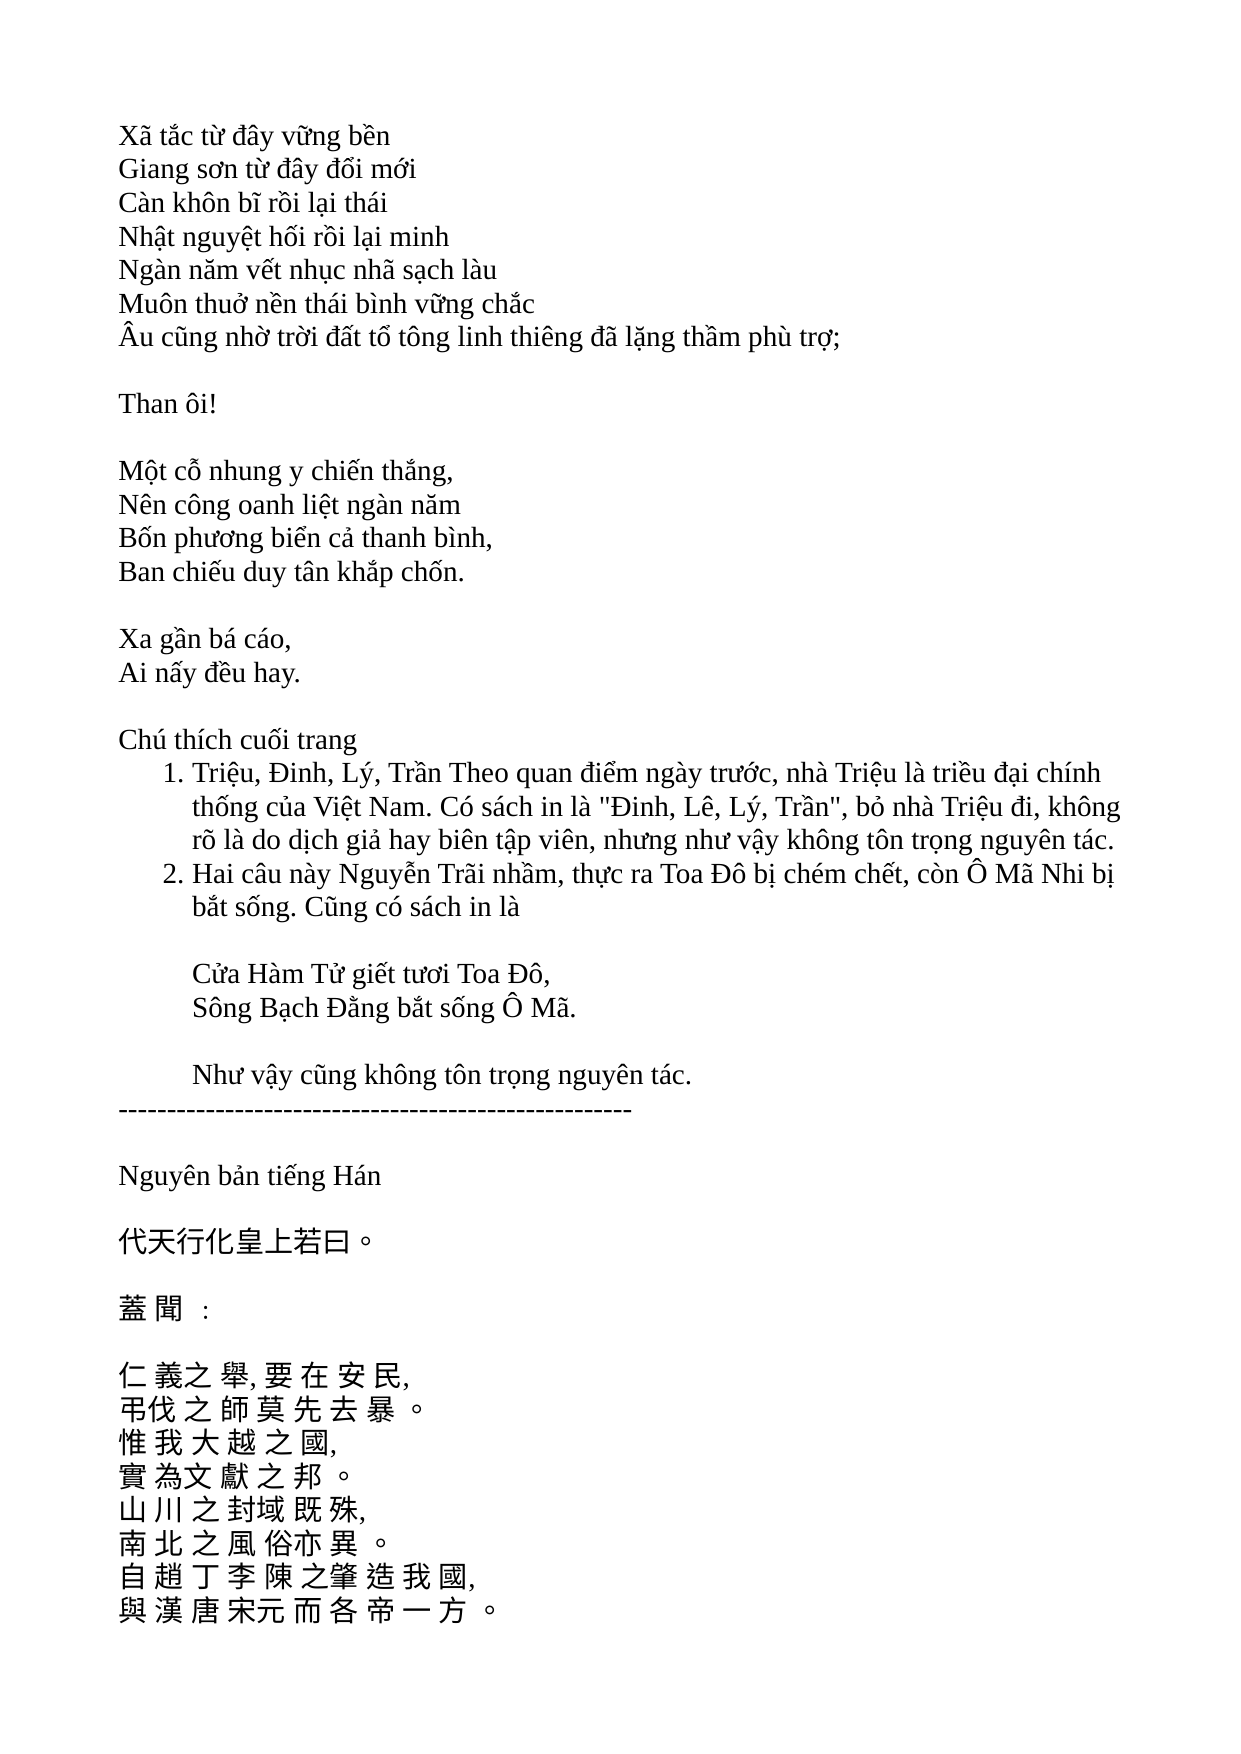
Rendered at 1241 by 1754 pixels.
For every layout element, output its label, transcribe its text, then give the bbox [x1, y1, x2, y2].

text Xã tắc từ đây vững bền Giang sơn từ đây đổi mới Càn khôn bĩ rồi lại thái Nhật nguyệt hối rồi lại minh Ngàn năm vết nhục nhã sạch làu Muôn thuở nền thái bình vững chắc Âu cũng nhờ trời đất tổ tông linh thiêng đã lặng thầm phù trợ; Than ôi! Một cỗ nhung y chiến thắng, Nên công oanh liệt ngàn năm Bốn phương biển cả thanh bình, Ban chiếu duy tân khắp chốn. Xa gần bá cáo, Ai nấy đều hay. [118, 118, 1122, 688]
text 代天行化皇上若曰。 蓋 聞 ﹕ 仁 義之 舉, 要 在 安 民, 弔伐 之 師 莫 先 去 暴 。 惟 我 大 越 之 國, 實 為文 獻 之 邦 。 山 川 之 封域 既 殊, 南 北 之 風 俗亦 異 。 自 趙 丁 李 陳 之肇 造 我 國, 與 漢 唐 宋元 而 各 帝 一 方 。 [118, 1225, 1122, 1627]
text Chú thích cuối trang [118, 722, 1122, 755]
list Hai câu này Nguyễn Trãi nhầm, thực ra Toa Đô bị chém chết, còn Ô Mã Nhi bị bắt sống. Cũng có sách in là Cửa Hàm Tử giết tươi Toa Đô, Sông Bạch Đằng bắt sống Ô Mã. Như vậy cũng không tôn trọng nguyên tác. [162, 856, 1122, 1091]
text ----------------------------------------------------- [118, 1091, 1122, 1124]
list Triệu, Đinh, Lý, Trần Theo quan điểm ngày trước, nhà Triệu là triều đại chính thống của Việt Nam. Có sách in là "Đinh, Lê, Lý, Trần", bỏ nhà Triệu đi, không rõ là do dịch giả hay biên tập viên, nhưng như vậy không tôn trọng nguyên tác. [162, 755, 1122, 856]
text Nguyên bản tiếng Hán [118, 1158, 1122, 1191]
